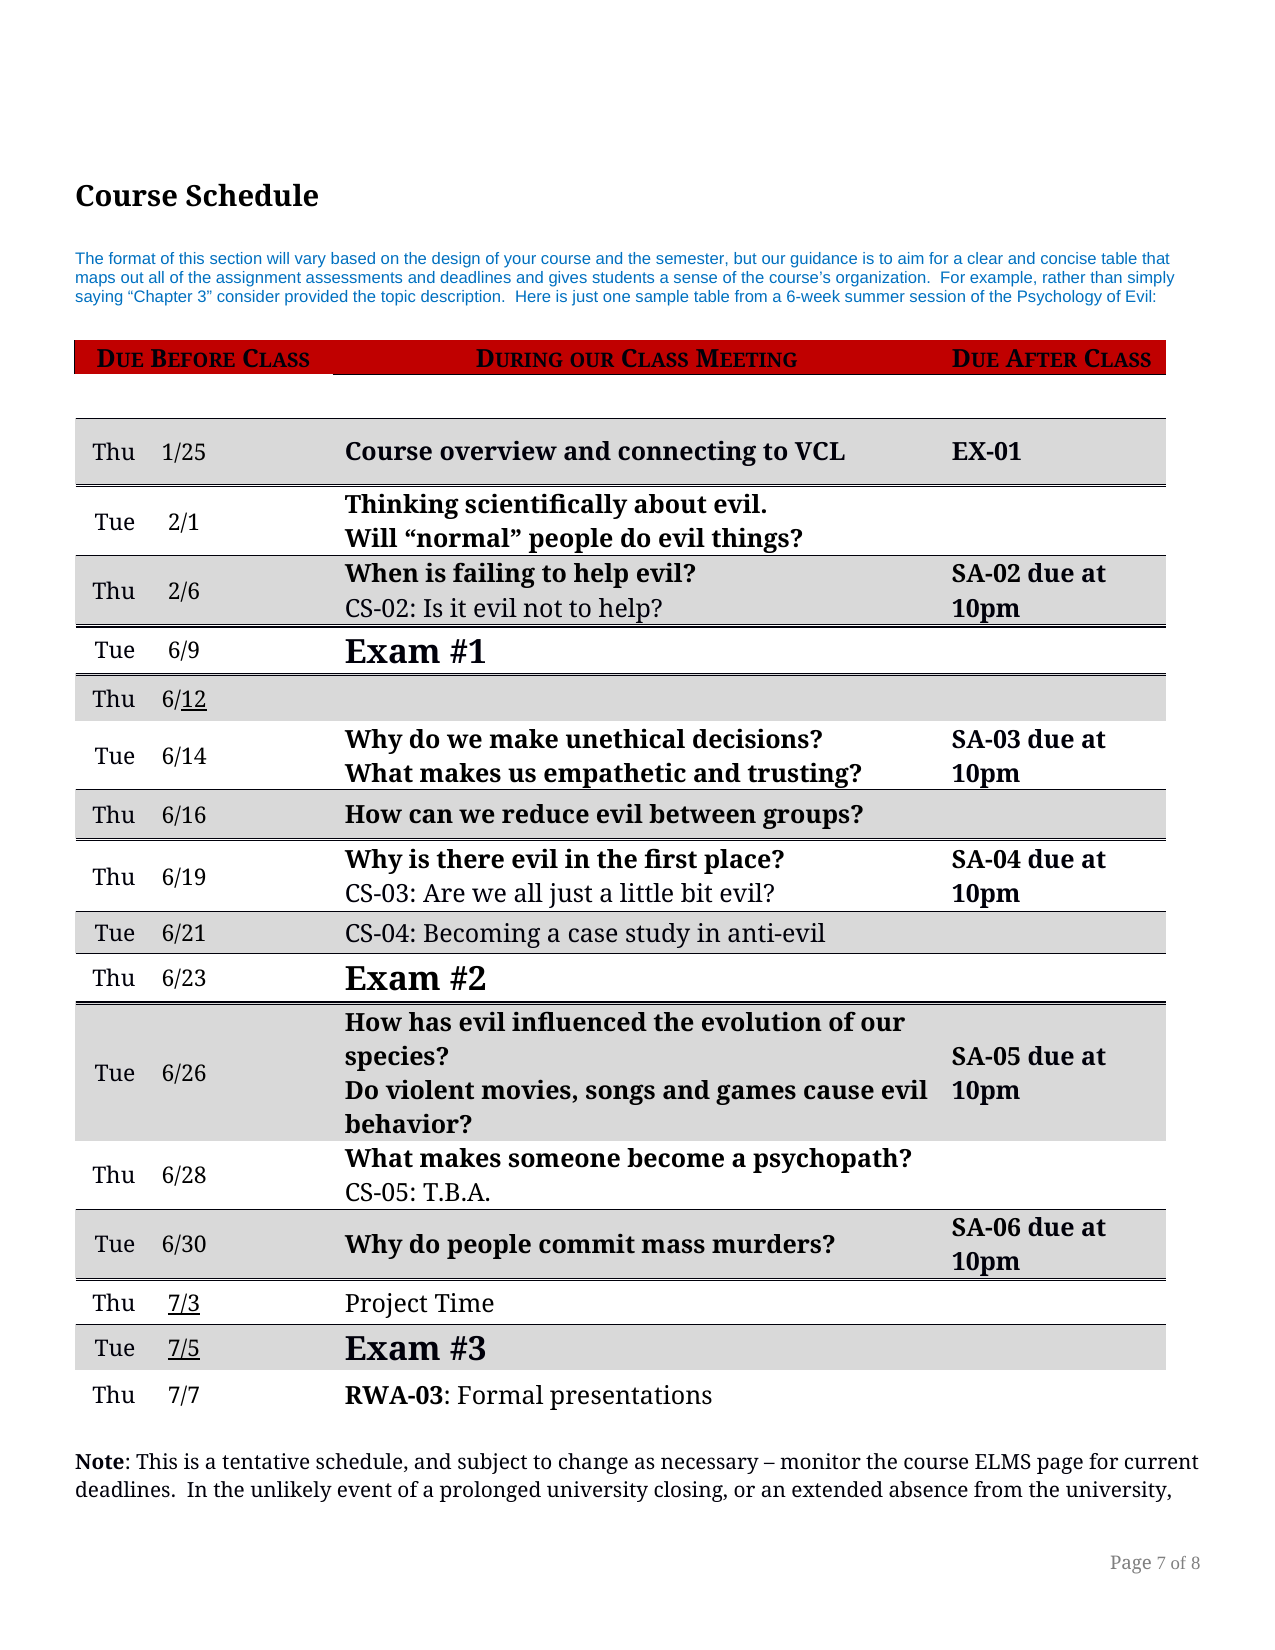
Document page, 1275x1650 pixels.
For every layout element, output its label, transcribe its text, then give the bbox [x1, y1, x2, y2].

table_cell [221, 841, 333, 911]
table_cell RWA-03: Formal presentations [333, 1370, 940, 1419]
table_cell How has evil influenced the evolution of our species? Do violent movies, songs and games cause evil behavior? [333, 1005, 940, 1141]
table_cell When is failing to help evil? CS-02: Is it evil not to help? [333, 556, 940, 624]
table_cell 6/26 [146, 1005, 221, 1141]
table_cell 6/14 [146, 721, 221, 789]
table_cell 6/23 [146, 954, 221, 1001]
table_cell CS-04: Becoming a case study in anti-evil [333, 912, 940, 953]
table_cell Tue [75, 912, 146, 953]
table_cell How can we reduce evil between groups? [333, 790, 940, 838]
table_cell 2/1 [146, 487, 221, 555]
table_cell [221, 954, 333, 1001]
table_cell Tue [75, 1210, 146, 1278]
table_cell 1/25 [146, 419, 221, 484]
table_cell 2/6 [146, 556, 221, 624]
table_cell 7/7 [146, 1370, 221, 1419]
table_cell [146, 374, 221, 417]
table_cell Thu [75, 1281, 146, 1324]
table_cell 7/5 [146, 1325, 221, 1370]
table_cell [221, 1141, 333, 1209]
table_cell [940, 487, 1166, 555]
table_cell 7/3 [146, 1281, 221, 1324]
table_cell 6/30 [146, 1210, 221, 1278]
table_cell [333, 375, 940, 417]
table_cell Thu [75, 1370, 146, 1419]
table_header Due Before Class [75, 340, 333, 374]
table_cell [221, 487, 333, 555]
table_cell [221, 1281, 333, 1324]
subtitle Course Schedule [75, 175, 1200, 215]
table_cell [221, 1005, 333, 1141]
table_cell SA-05 due at 10pm [940, 1005, 1166, 1141]
table_cell 6/16 [146, 790, 221, 838]
table_cell [940, 1325, 1166, 1370]
table_cell Thinking scientifically about evil. Will “normal” people do evil things? [333, 487, 940, 555]
table_cell [940, 375, 1166, 417]
table_cell SA-06 due at 10pm [940, 1210, 1166, 1278]
table_cell [940, 912, 1166, 953]
table_cell [221, 374, 333, 417]
table_cell Tue [75, 487, 146, 555]
table_cell [221, 556, 333, 624]
table_cell Thu [75, 790, 146, 838]
table_cell [75, 374, 146, 417]
table_cell Thu [75, 954, 146, 1001]
table_cell Thu [75, 841, 146, 911]
table_cell Why do people commit mass murders? [333, 1210, 940, 1278]
table_cell [221, 912, 333, 953]
table_cell [940, 628, 1166, 673]
table_cell 6/12 [146, 676, 221, 721]
table_cell EX-01 [940, 419, 1166, 484]
table_cell [940, 1370, 1166, 1419]
table_cell 6/28 [146, 1141, 221, 1209]
table_cell Exam #2 [333, 954, 940, 1001]
table_cell Exam #3 [333, 1325, 940, 1370]
table_cell Project Time [333, 1281, 940, 1324]
table_cell [940, 1141, 1166, 1209]
table_cell Why is there evil in the first place? CS-03: Are we all just a little bit evil? [333, 841, 940, 911]
table_cell [221, 628, 333, 673]
text Note: This is a tentative schedule, and subject to change as necessary – monitor the course ELMS page for current deadlines. In the unlikely event of a prolonged university closing, or an extended absence from the university, [75, 1447, 1200, 1504]
table_cell [221, 721, 333, 789]
text The format of this section will vary based on the design of your course and the semester, but our guidance is to aim for a clear and concise table that maps out all of the assignment assessments and deadlines and gives students a sense of the course’s organization. For example, rather than simply saying “Chapter 3” consider provided the topic description. Here is just one sample table from a 6-week summer session of the Psychology of Evil: [75, 249, 1200, 306]
table_cell Course overview and connecting to VCL [333, 419, 940, 484]
table_cell [333, 676, 940, 721]
table_header During our Class Meeting [333, 340, 940, 374]
table_cell SA-04 due at 10pm [940, 841, 1166, 911]
table_cell Tue [75, 721, 146, 789]
table_cell [940, 1281, 1166, 1324]
table_header Due After Class [940, 340, 1166, 374]
table_cell [221, 676, 333, 721]
table_cell [940, 790, 1166, 838]
table_cell What makes someone become a psychopath? CS-05: T.B.A. [333, 1141, 940, 1209]
table_cell [221, 1210, 333, 1278]
table_cell Thu [75, 676, 146, 721]
table_cell [221, 790, 333, 838]
table_cell Tue [75, 1005, 146, 1141]
table_cell SA-02 due at 10pm [940, 556, 1166, 624]
table_cell 6/9 [146, 628, 221, 673]
table_cell Thu [75, 556, 146, 624]
table_cell 6/21 [146, 912, 221, 953]
table_cell Thu [75, 1141, 146, 1209]
table_cell Thu [75, 419, 146, 484]
table_cell Why do we make unethical decisions? What makes us empathetic and trusting? [333, 721, 940, 789]
table_cell Tue [75, 1325, 146, 1370]
table_cell [221, 1370, 333, 1419]
table_cell [940, 954, 1166, 1001]
table_cell SA-03 due at 10pm [940, 721, 1166, 789]
table_cell [940, 676, 1166, 721]
table_cell [221, 1325, 333, 1370]
table_cell [221, 419, 333, 484]
table_cell Tue [75, 627, 146, 673]
table_cell 6/19 [146, 841, 221, 911]
table_cell Exam #1 [333, 628, 940, 673]
